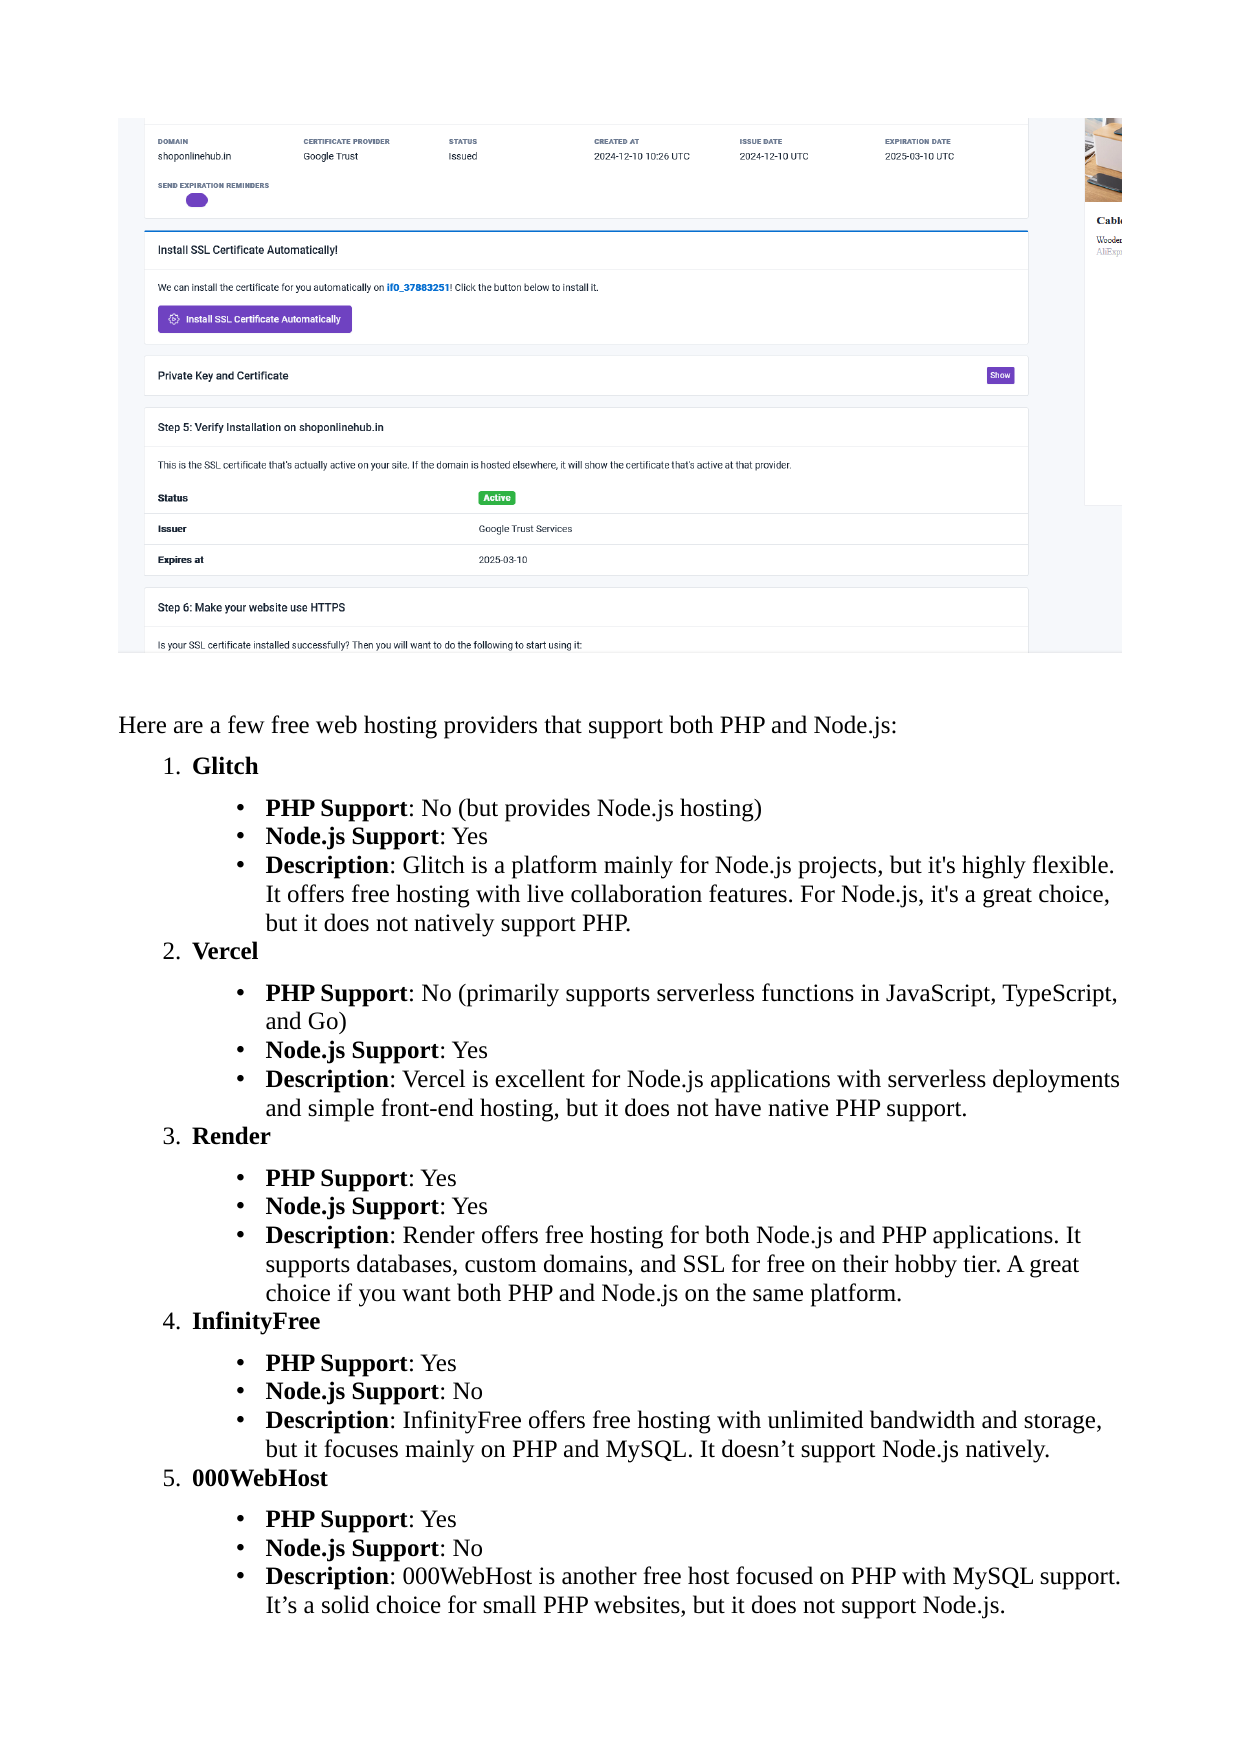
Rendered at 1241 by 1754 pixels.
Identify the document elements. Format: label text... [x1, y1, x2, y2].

list Node.js Support: Yes [236, 1191, 1122, 1220]
list Description: Render offers free hosting for both Node.js and PHP applications. It supports databases, custom domains, and SSL for free on their hobby tier. A great choice if you want both PHP and Node.js on the same platform. [236, 1220, 1122, 1306]
list Node.js Support: Yes [236, 821, 1122, 850]
list Description: 000WebHost is another free host focused on PHP with MySQL support. It’s a solid choice for small PHP websites, but it does not support Node.js. [236, 1561, 1122, 1619]
list PHP Support: Yes [236, 1504, 1122, 1533]
list Description: Vercel is excellent for Node.js applications with serverless deployments and simple front-end hosting, but it does not have native PHP support. [236, 1064, 1122, 1121]
list PHP Support: Yes [236, 1348, 1122, 1376]
text Here are a few free web hosting providers that support both PHP and Node.js: [118, 710, 1122, 739]
list Node.js Support: Yes [236, 1035, 1122, 1064]
list Vercel [162, 936, 1122, 965]
list Description: Glitch is a platform mainly for Node.js projects, but it's highly flexible. It offers free hosting with live collaboration features. For Node.js, it's a great choice, but it does not natively support PHP. [236, 850, 1122, 936]
list 000WebHost [162, 1463, 1122, 1491]
list PHP Support: No (but provides Node.js hosting) [236, 793, 1122, 821]
list Render [162, 1121, 1122, 1150]
list PHP Support: No (primarily supports serverless functions in JavaScript, TypeScript, and Go) [236, 978, 1122, 1035]
list Node.js Support: No [236, 1533, 1122, 1561]
list Node.js Support: No [236, 1376, 1122, 1405]
list Glitch [162, 751, 1122, 780]
list InfinityFree [162, 1306, 1122, 1335]
list PHP Support: Yes [236, 1163, 1122, 1191]
picture [118, 118, 1122, 653]
list Description: InfinityFree offers free hosting with unlimited bandwidth and storage, but it focuses mainly on PHP and MySQL. It doesn’t support Node.js natively. [236, 1405, 1122, 1463]
